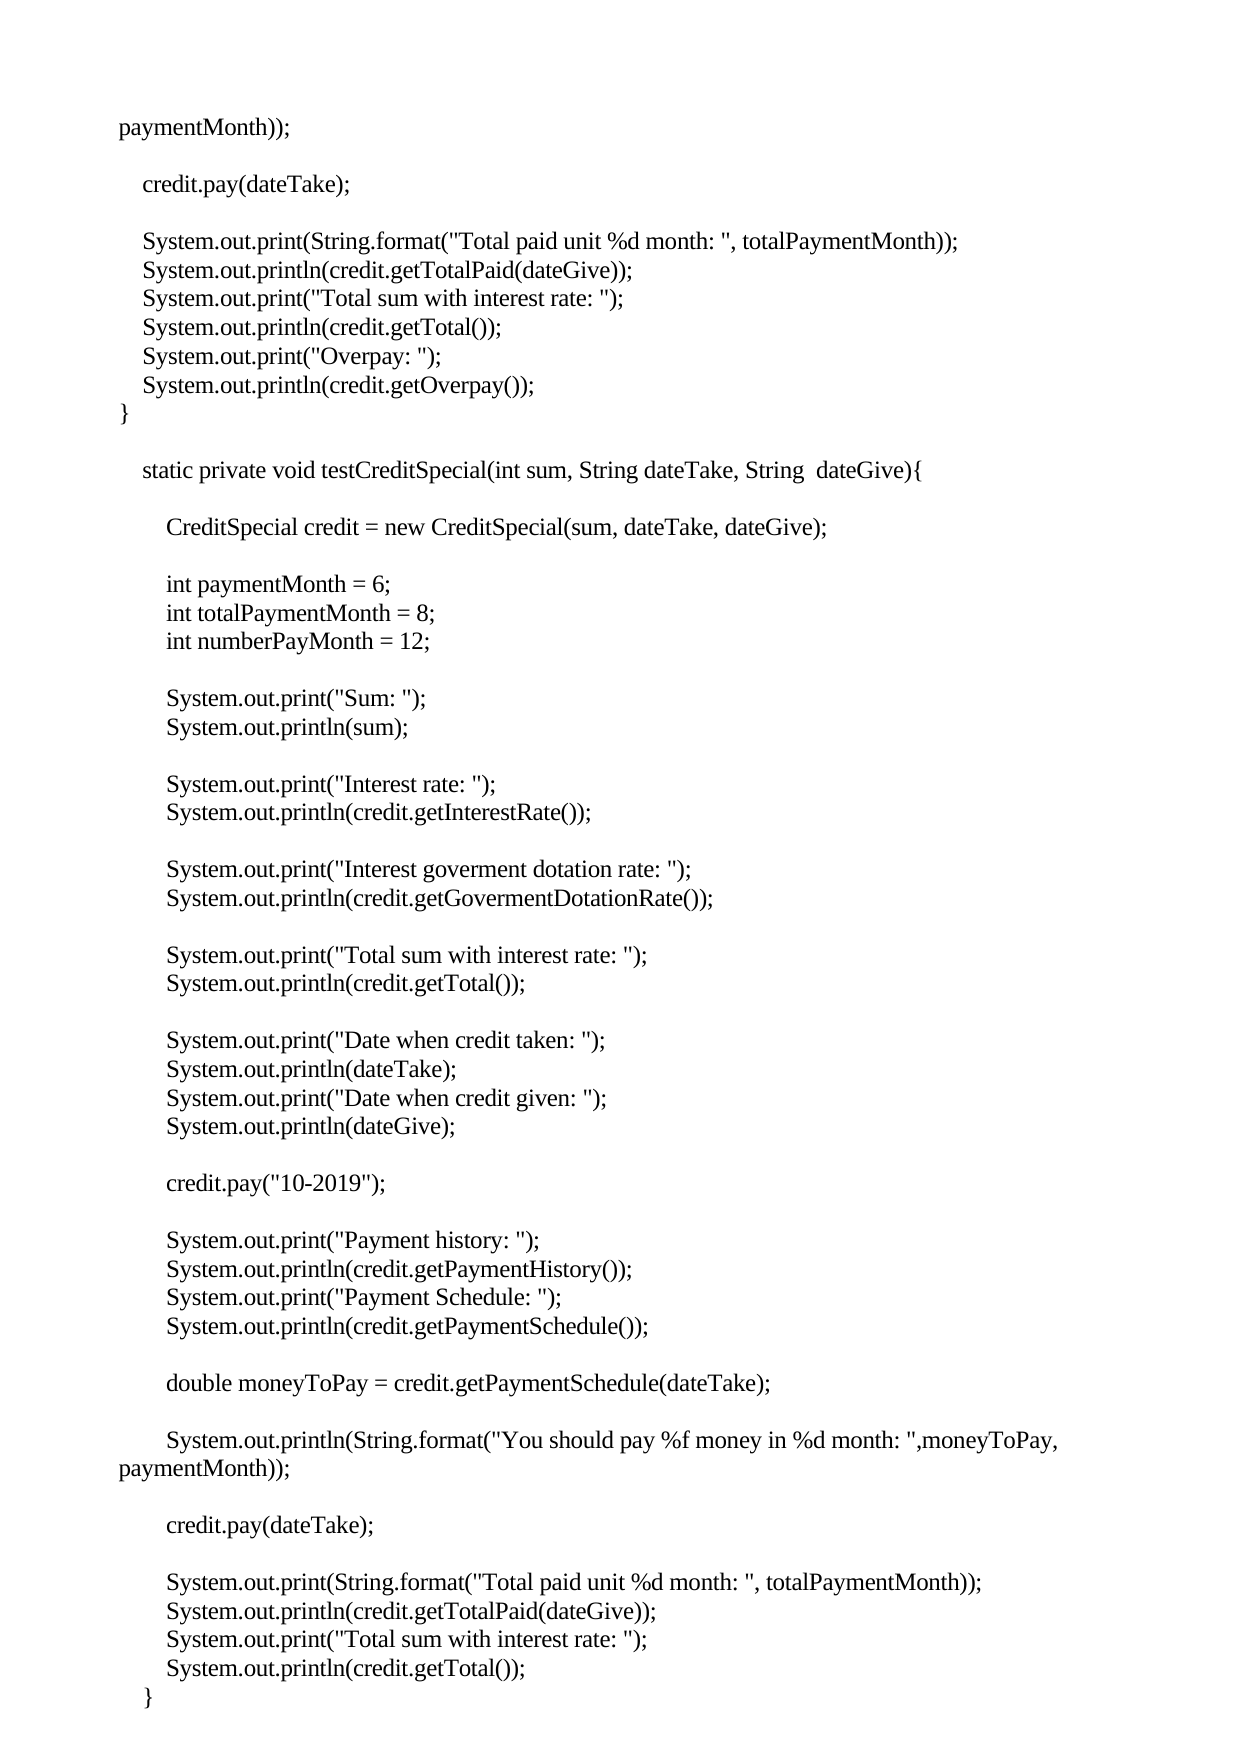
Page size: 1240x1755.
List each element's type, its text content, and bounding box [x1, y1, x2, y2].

text System.out.println(credit.getOverpay()); [118, 370, 1133, 398]
text System.out.print("Total sum with interest rate: "); [118, 940, 1133, 968]
text System.out.print("Interest goverment dotation rate: "); [118, 854, 1133, 883]
text System.out.println(dateGive); [118, 1111, 1133, 1140]
text System.out.println(credit.getTotal()); [118, 312, 1133, 341]
text int totalPaymentMonth = 8; [118, 598, 1133, 626]
text System.out.print("Payment Schedule: "); [118, 1282, 1133, 1311]
text System.out.println(credit.getTotal()); [118, 968, 1133, 997]
text System.out.println(credit.getTotal()); [118, 1653, 1133, 1682]
text System.out.print("Total sum with interest rate: "); [118, 1624, 1133, 1653]
text System.out.print("Overpay: "); [118, 341, 1133, 370]
text System.out.print("Sum: "); [118, 683, 1133, 712]
text System.out.println(sum); [118, 712, 1133, 741]
text static private void testCreditSpecial(int sum, String dateTake, String dateGive){ [118, 455, 1133, 484]
text System.out.println(credit.getTotalPaid(dateGive)); [118, 255, 1133, 283]
text int numberPayMonth = 12; [118, 626, 1133, 655]
text System.out.println(credit.getGovermentDotationRate()); [118, 883, 1133, 912]
text System.out.print("Payment history: "); [118, 1225, 1133, 1254]
text credit.pay("10-2019"); [118, 1168, 1133, 1197]
text System.out.print("Total sum with interest rate: "); [118, 283, 1133, 312]
text System.out.print("Date when credit taken: "); [118, 1025, 1133, 1054]
text CreditSpecial credit = new CreditSpecial(sum, dateTake, dateGive); [118, 512, 1133, 541]
text System.out.println(credit.getPaymentSchedule()); [118, 1311, 1133, 1340]
text double moneyToPay = credit.getPaymentSchedule(dateTake); [118, 1368, 1133, 1397]
text } [118, 398, 1133, 427]
text System.out.print("Date when credit given: "); [118, 1083, 1133, 1111]
text } [118, 1682, 1133, 1711]
text paymentMonth)); [118, 112, 1133, 141]
text System.out.println(credit.getInterestRate()); [118, 797, 1133, 826]
text credit.pay(dateTake); [118, 1510, 1133, 1539]
text System.out.println(dateTake); [118, 1054, 1133, 1083]
text credit.pay(dateTake); [118, 169, 1133, 198]
text System.out.println(String.format("You should pay %f money in %d month: ",moneyToPay, paymentMonth)); [118, 1425, 1133, 1482]
text System.out.print(String.format("Total paid unit %d month: ", totalPaymentMonth)); [118, 226, 1133, 255]
text int paymentMonth = 6; [118, 569, 1133, 598]
text System.out.println(credit.getPaymentHistory()); [118, 1254, 1133, 1282]
text System.out.println(credit.getTotalPaid(dateGive)); [118, 1596, 1133, 1624]
text System.out.print("Interest rate: "); [118, 769, 1133, 797]
text System.out.print(String.format("Total paid unit %d month: ", totalPaymentMonth)); [118, 1567, 1133, 1596]
